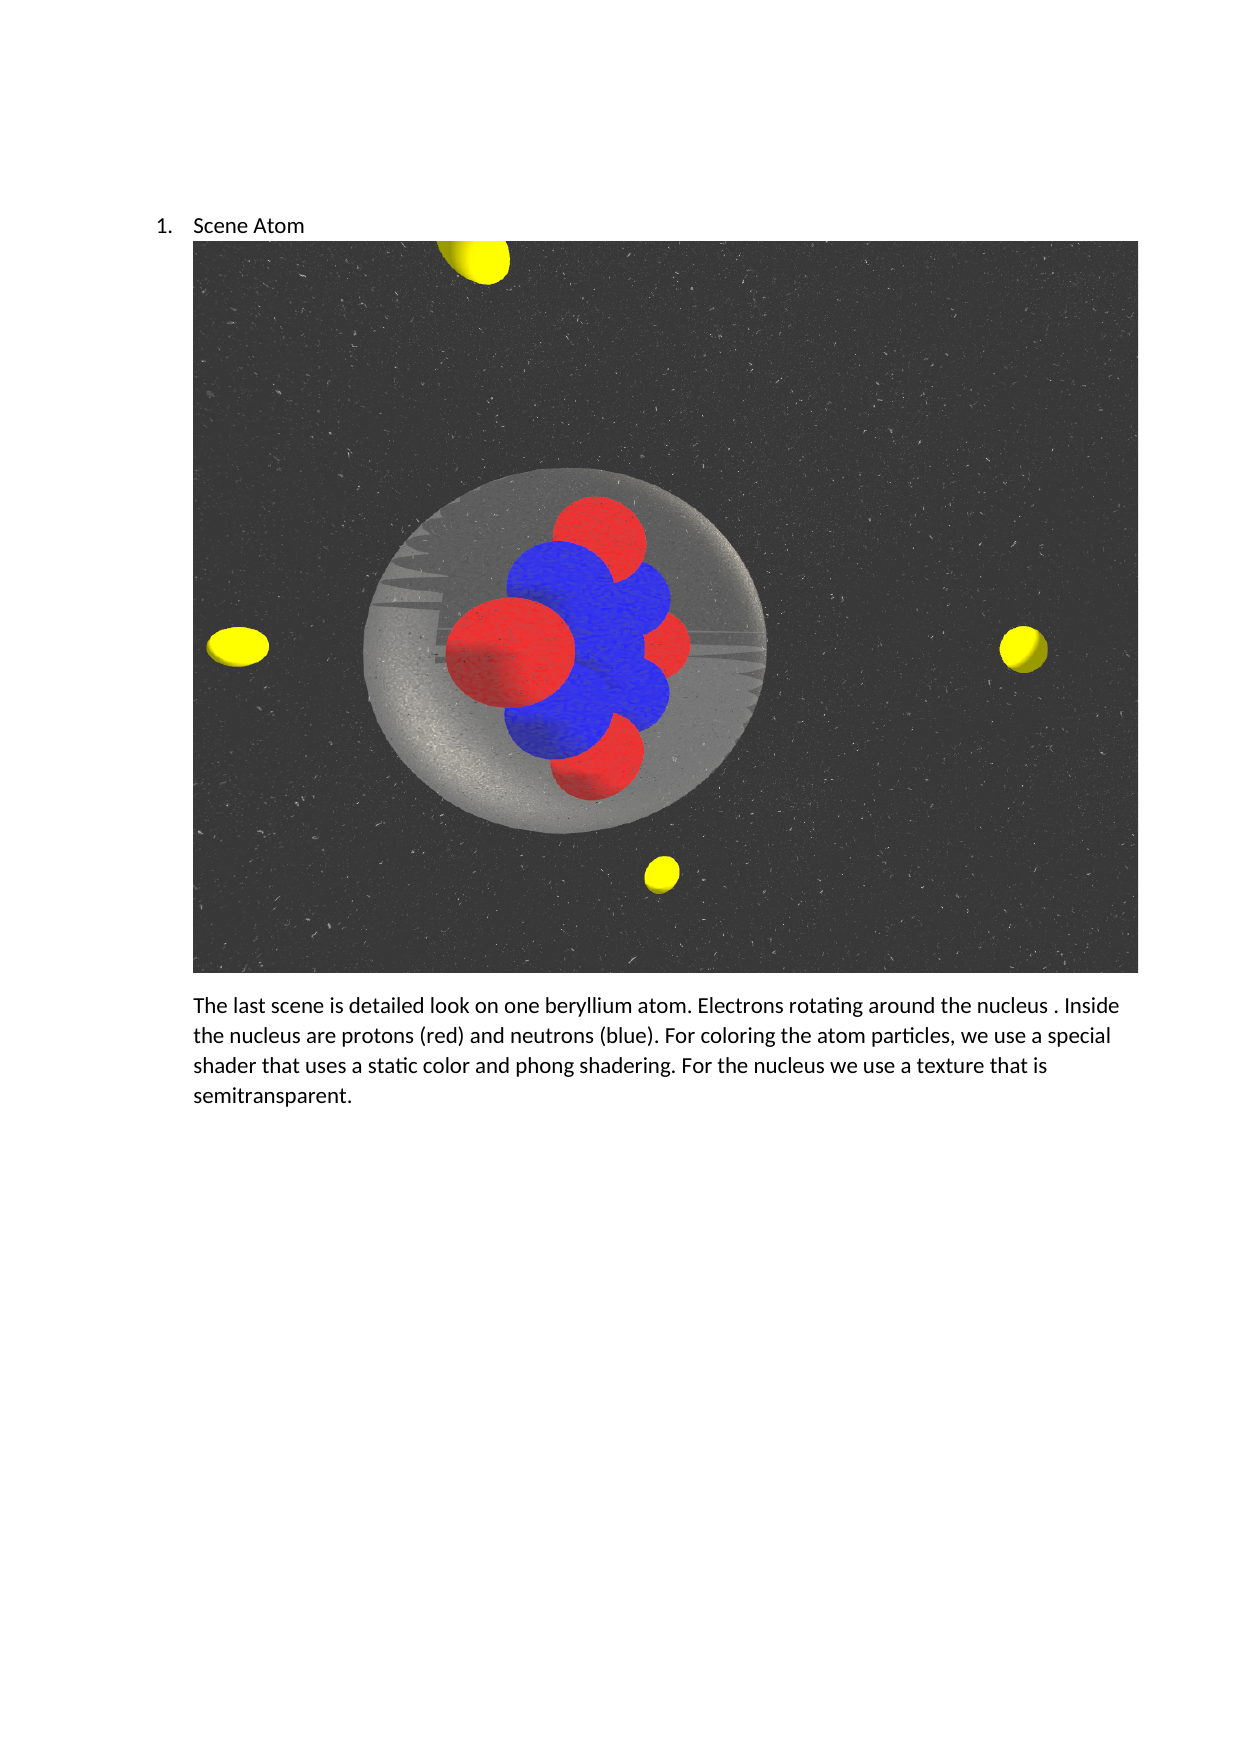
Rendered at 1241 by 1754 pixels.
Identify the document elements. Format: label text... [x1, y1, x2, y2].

list The last scene is detailed look on one beryllium atom. Electrons rotating around the nucleus . Inside the nucleus are protons (red) and neutrons (blue). For coloring the atom particles, we use a special shader that uses a static color and phong shadering. For the nucleus we use a texture that is semitransparent. [193, 991, 1122, 1109]
picture [193, 241, 1139, 973]
list Scene Atom [156, 211, 1122, 973]
